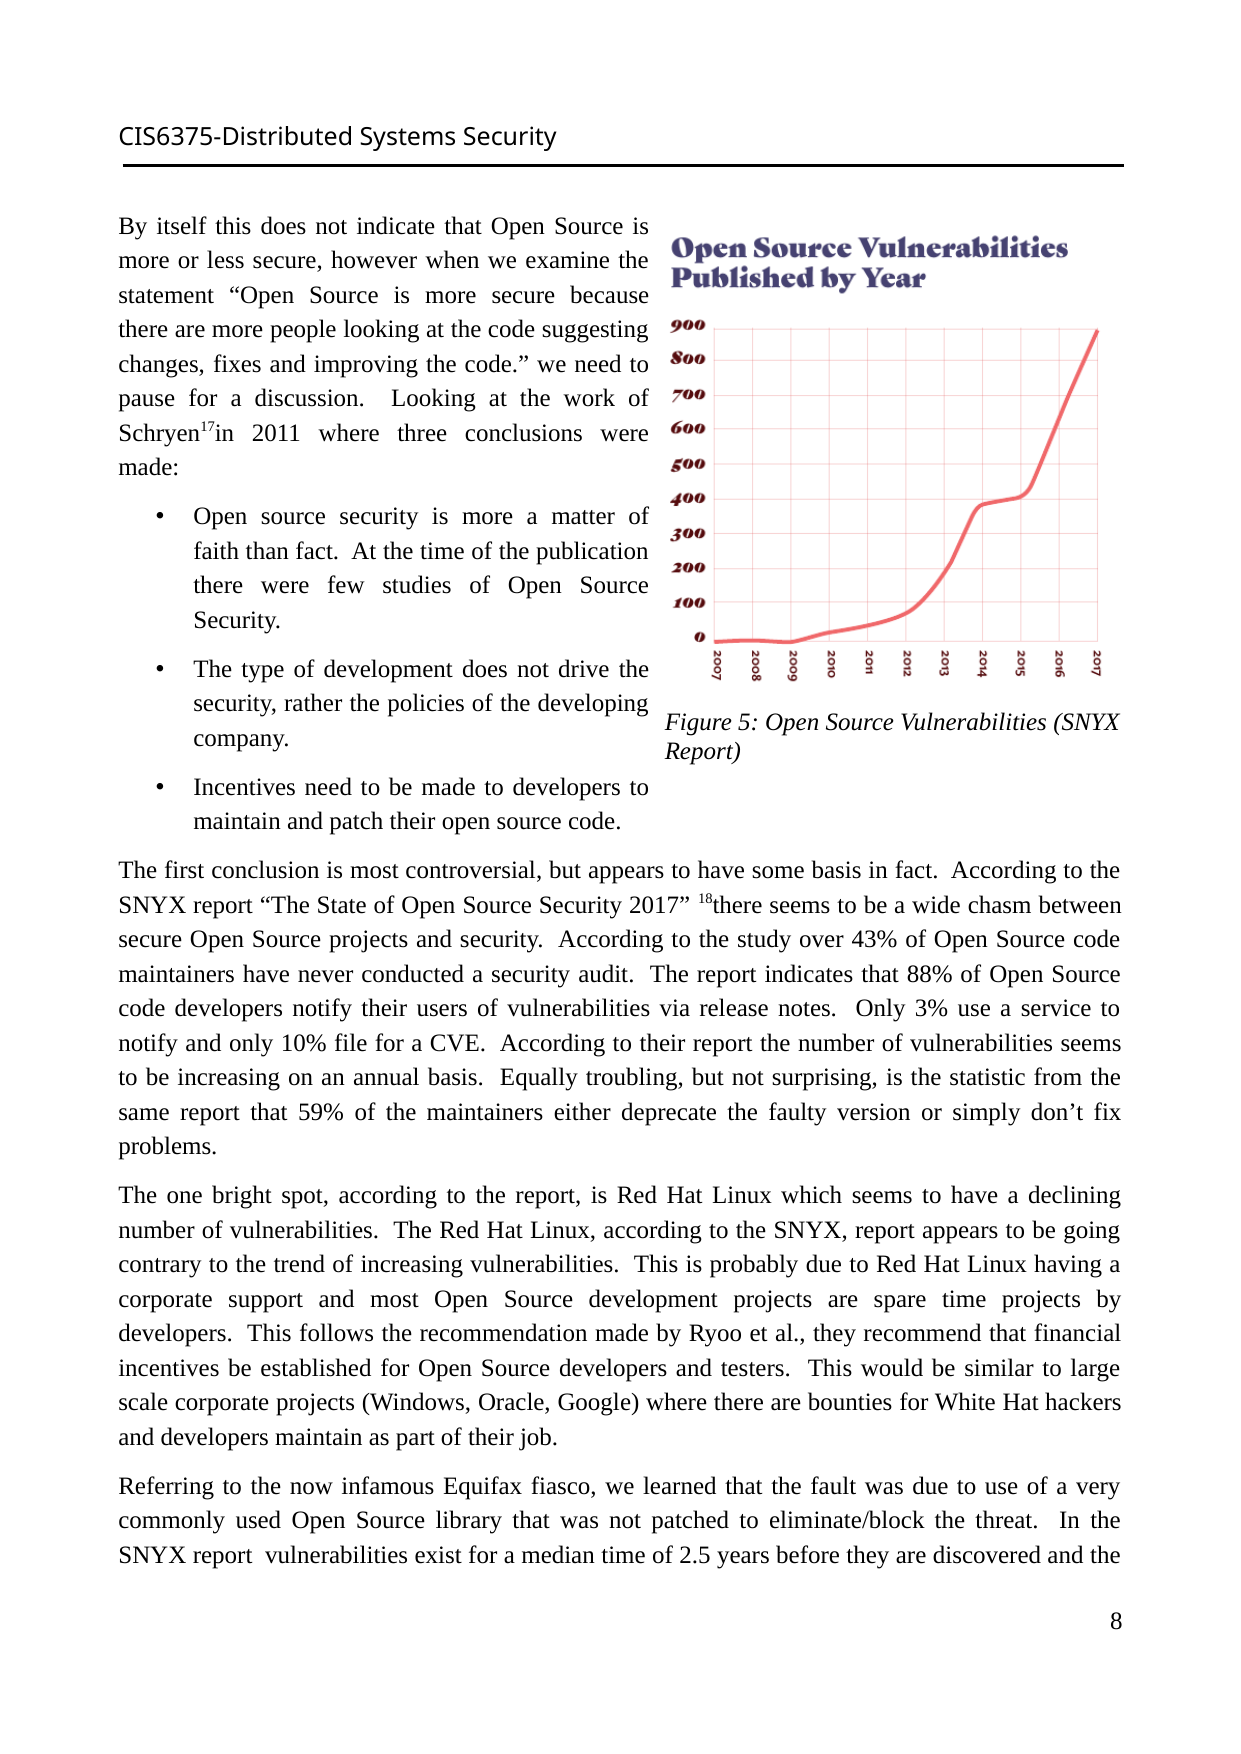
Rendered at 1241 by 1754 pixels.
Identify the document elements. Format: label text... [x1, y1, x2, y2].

text Referring to the now infamous Equifax fiasco, we learned that the fault was due to use of a very commonly used Open Source library that was not patched to eliminate/block the threat. In the SNYX report vulnerabilities exist for a median time of 2.5 years before they are discovered and the [118, 1471, 1122, 1568]
text The first conclusion is most controversial, but appears to have some basis in fact. According to the SNYX report “The State of Open Source Security 2017” there seems to be a wide chasm between secure Open Source projects and security. According to the study over 43% of Open Source code maintainers have never conducted a security audit. The report indicates that 88% of Open Source code developers notify their users of vulnerabilities via release notes. Only 3% use a service to notify and only 10% file for a CVE. According to their report the number of vulnerabilities seems to be increasing on an annual basis. Equally troubling, but not surprising, is the statistic from the same report that 59% of the maintainers either deprecate the faulty version or simply don’t fix problems. [118, 855, 1122, 1160]
list Open source security is more a matter of faith than fact. At the time of the publication there were few studies of Open Source Security. [156, 501, 664, 633]
text Figure 5: Open Source Vulnerabilities (SNYX Report) [664, 702, 1126, 765]
picture [664, 226, 1126, 702]
text The one bright spot, according to the report, is Red Hat Linux which seems to have a declining number of vulnerabilities. The Red Hat Linux, according to the SNYX, report appears to be going contrary to the trend of increasing vulnerabilities. This is probably due to Red Hat Linux having a corporate support and most Open Source development projects are spare time projects by developers. This follows the recommendation made by Ryoo et al., they recommend that financial incentives be established for Open Source developers and testers. This would be similar to large scale corporate projects (Windows, Oracle, Google) where there are bounties for White Hat hackers and developers maintain as part of their job. [118, 1180, 1122, 1450]
list The type of development does not drive the security, rather the policies of the developing company. [156, 654, 664, 752]
text By itself this does not indicate that Open Source is more or less secure, however when we examine the statement “Open Source is more secure because there are more people looking at the code suggesting changes, fixes and improving the code.” we need to pause for a discussion. Looking at the work of Schryenin 2011 where three conclusions were made: [118, 211, 1126, 481]
list Incentives need to be made to developers to maintain and patch their open source code. [156, 772, 1122, 835]
